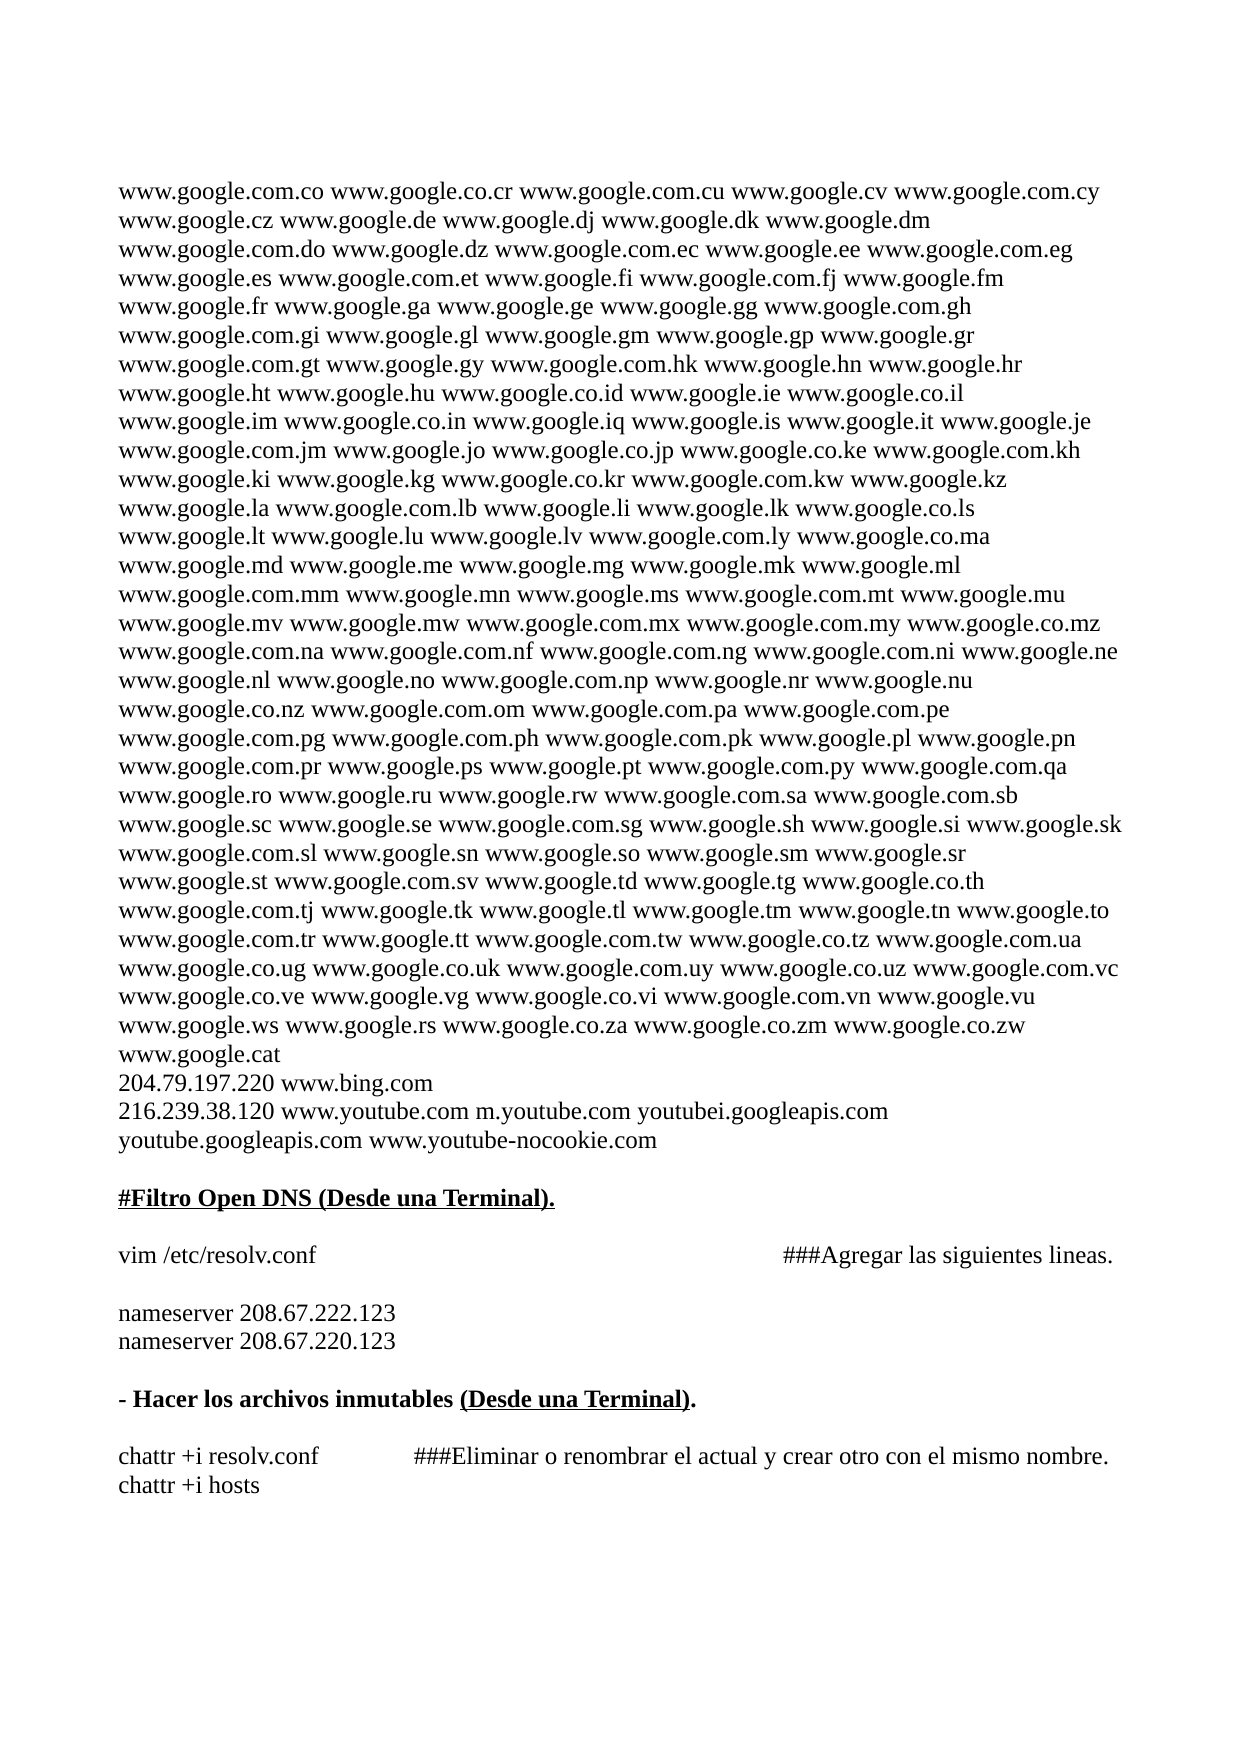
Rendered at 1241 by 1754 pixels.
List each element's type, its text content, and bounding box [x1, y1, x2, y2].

text 216.239.38.120 www.youtube.com m.youtube.com youtubei.googleapis.com youtube.googleapis.com www.youtube-nocookie.com [118, 1096, 1122, 1154]
text nameserver 208.67.220.123 [118, 1326, 1122, 1355]
text chattr +i resolv.conf ###Eliminar o renombrar el actual y crear otro con el mismo nombre. [118, 1441, 1122, 1470]
text chattr +i hosts [118, 1470, 1122, 1499]
text 204.79.197.220 www.bing.com [118, 1068, 1122, 1096]
text vim /etc/resolv.conf ###Agregar las siguientes lineas. [118, 1240, 1122, 1269]
text www.google.com.co www.google.co.cr www.google.com.cu www.google.cv www.google.com.cy www.google.cz www.google.de www.google.dj www.google.dk www.google.dm www.google.com.do www.google.dz www.google.com.ec www.google.ee www.google.com.eg www.google.es www.google.com.et www.google.fi www.google.com.fj www.google.fm www.google.fr www.google.ga www.google.ge www.google.gg www.google.com.gh www.google.com.gi www.google.gl www.google.gm www.google.gp www.google.gr www.google.com.gt www.google.gy www.google.com.hk www.google.hn www.google.hr www.google.ht www.google.hu www.google.co.id www.google.ie www.google.co.il www.google.im www.google.co.in www.google.iq www.google.is www.google.it www.google.je www.google.com.jm www.google.jo www.google.co.jp www.google.co.ke www.google.com.kh www.google.ki www.google.kg www.google.co.kr www.google.com.kw www.google.kz www.google.la www.google.com.lb www.google.li www.google.lk www.google.co.ls www.google.lt www.google.lu www.google.lv www.google.com.ly www.google.co.ma www.google.md www.google.me www.google.mg www.google.mk www.google.ml www.google.com.mm www.google.mn www.google.ms www.google.com.mt www.google.mu www.google.mv www.google.mw www.google.com.mx www.google.com.my www.google.co.mz www.google.com.na www.google.com.nf www.google.com.ng www.google.com.ni www.google.ne www.google.nl www.google.no www.google.com.np www.google.nr www.google.nu www.google.co.nz www.google.com.om www.google.com.pa www.google.com.pe www.google.com.pg www.google.com.ph www.google.com.pk www.google.pl www.google.pn www.google.com.pr www.google.ps www.google.pt www.google.com.py www.google.com.qa www.google.ro www.google.ru www.google.rw www.google.com.sa www.google.com.sb www.google.sc www.google.se www.google.com.sg www.google.sh www.google.si www.google.sk www.google.com.sl www.google.sn www.google.so www.google.sm www.google.sr www.google.st www.google.com.sv www.google.td www.google.tg www.google.co.th www.google.com.tj www.google.tk www.google.tl www.google.tm www.google.tn www.google.to www.google.com.tr www.google.tt www.google.com.tw www.google.co.tz www.google.com.ua www.google.co.ug www.google.co.uk www.google.com.uy www.google.co.uz www.google.com.vc www.google.co.ve www.google.vg www.google.co.vi www.google.com.vn www.google.vu www.google.ws www.google.rs www.google.co.za www.google.co.zm www.google.co.zw www.google.cat [118, 176, 1122, 1068]
text #Filtro Open DNS (Desde una Terminal). [118, 1183, 1122, 1211]
text - Hacer los archivos inmutables (Desde una Terminal). [118, 1384, 1122, 1413]
text nameserver 208.67.222.123 [118, 1298, 1122, 1326]
